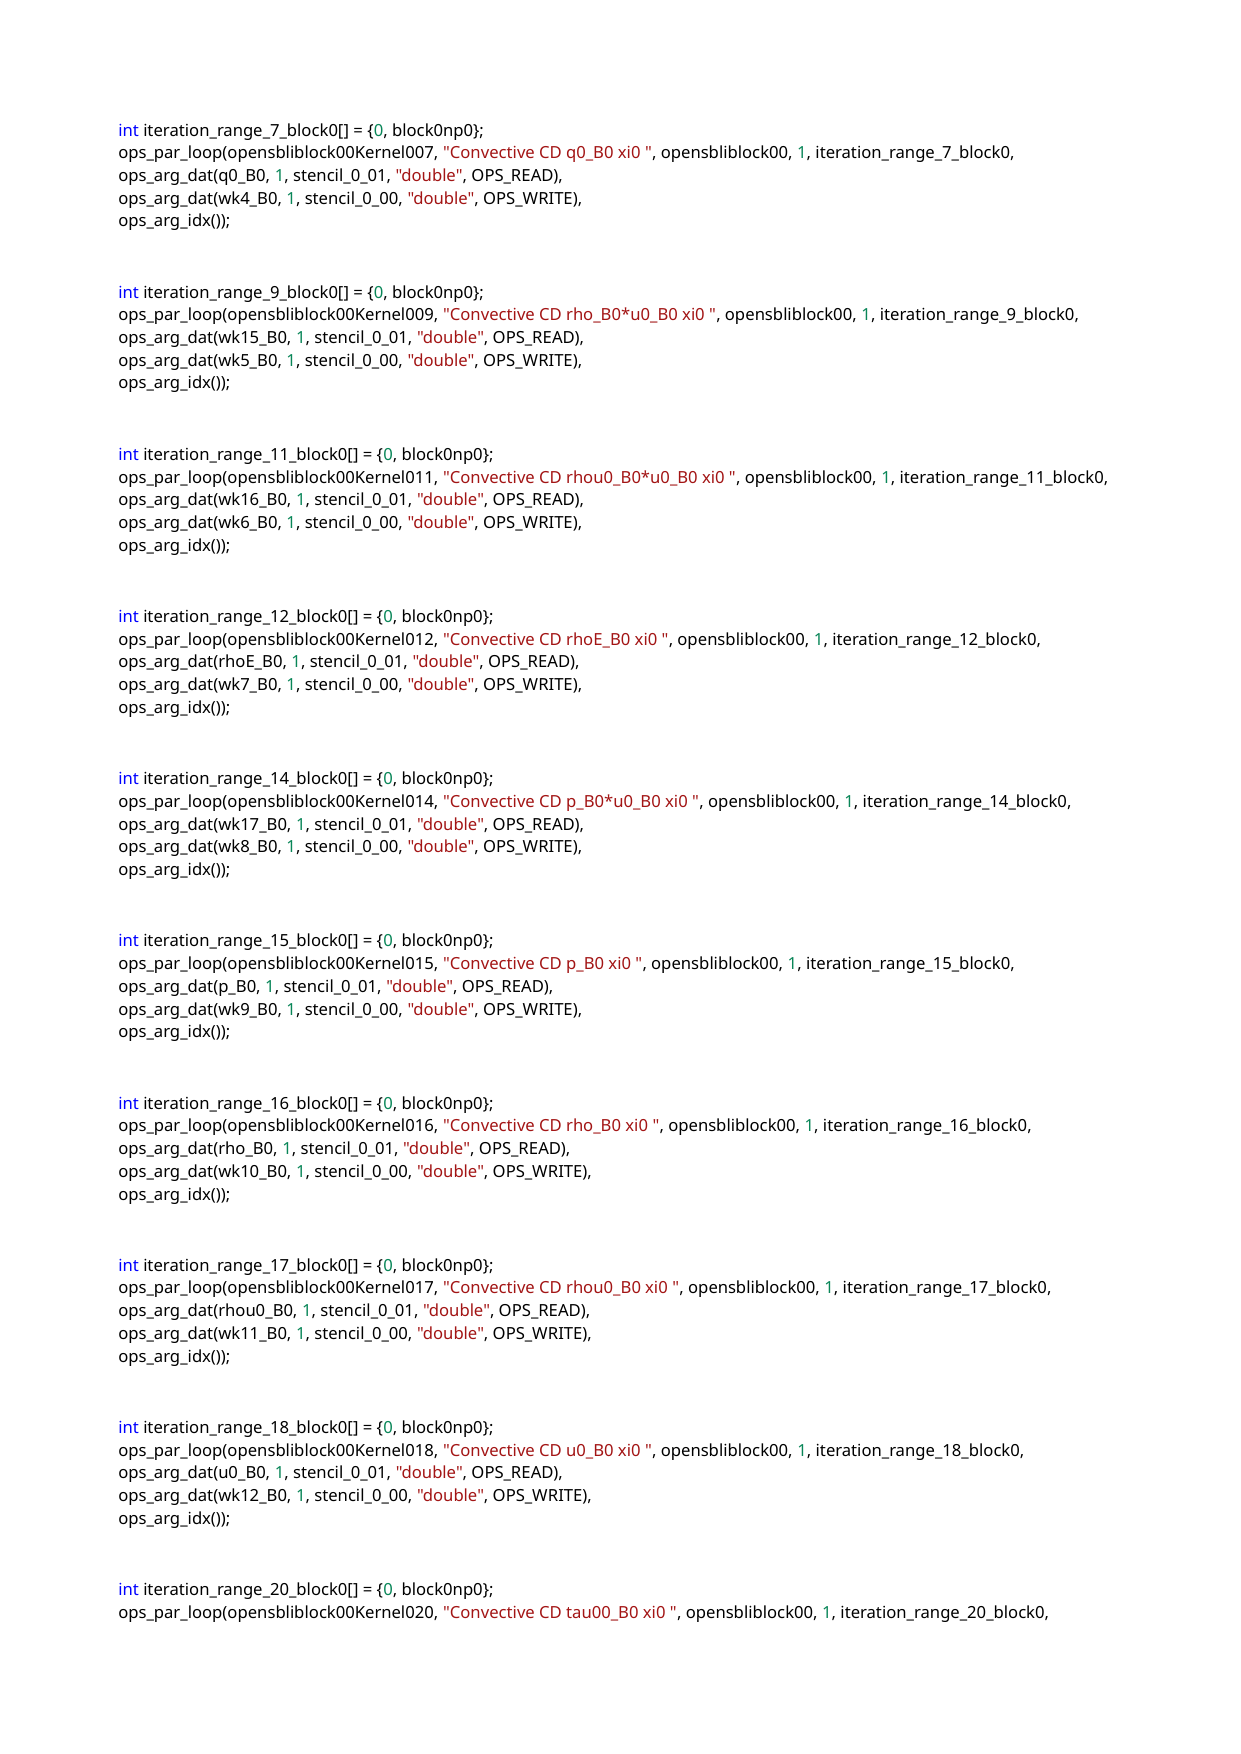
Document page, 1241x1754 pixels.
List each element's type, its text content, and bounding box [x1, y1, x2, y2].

text ops_arg_idx()); [118, 1344, 1122, 1367]
text ops_arg_idx()); [118, 1020, 1122, 1043]
text ops_arg_idx()); [118, 858, 1122, 880]
text ops_arg_dat(wk6_B0, 1, stencil_0_00, "double", OPS_WRITE), [118, 511, 1122, 533]
text ops_par_loop(opensbliblock00Kernel009, "Convective CD rho_B0*u0_B0 xi0 ", opensbliblock00, 1, iteration_range_9_block0, [118, 303, 1122, 326]
text int iteration_range_14_block0[] = {0, block0np0}; [118, 767, 1122, 789]
text int iteration_range_12_block0[] = {0, block0np0}; [118, 605, 1122, 627]
text ops_par_loop(opensbliblock00Kernel011, "Convective CD rhou0_B0*u0_B0 xi0 ", opensbliblock00, 1, iteration_range_11_block0, [118, 465, 1122, 488]
text int iteration_range_18_block0[] = {0, block0np0}; [118, 1416, 1122, 1438]
text ops_par_loop(opensbliblock00Kernel015, "Convective CD p_B0 xi0 ", opensbliblock00, 1, iteration_range_15_block0, [118, 952, 1122, 974]
text int iteration_range_7_block0[] = {0, block0np0}; [118, 118, 1122, 141]
text int iteration_range_17_block0[] = {0, block0np0}; [118, 1253, 1122, 1276]
text int iteration_range_11_block0[] = {0, block0np0}; [118, 442, 1122, 465]
text ops_arg_dat(wk5_B0, 1, stencil_0_00, "double", OPS_WRITE), [118, 348, 1122, 371]
text ops_arg_dat(q0_B0, 1, stencil_0_01, "double", OPS_READ), [118, 163, 1122, 186]
text ops_arg_dat(rhoE_B0, 1, stencil_0_01, "double", OPS_READ), [118, 650, 1122, 673]
text int iteration_range_16_block0[] = {0, block0np0}; [118, 1091, 1122, 1114]
text ops_arg_dat(wk12_B0, 1, stencil_0_00, "double", OPS_WRITE), [118, 1484, 1122, 1506]
text int iteration_range_9_block0[] = {0, block0np0}; [118, 280, 1122, 303]
text ops_arg_dat(wk11_B0, 1, stencil_0_00, "double", OPS_WRITE), [118, 1322, 1122, 1344]
text ops_arg_idx()); [118, 1506, 1122, 1529]
text ops_par_loop(opensbliblock00Kernel014, "Convective CD p_B0*u0_B0 xi0 ", opensbliblock00, 1, iteration_range_14_block0, [118, 789, 1122, 812]
text ops_arg_dat(wk16_B0, 1, stencil_0_01, "double", OPS_READ), [118, 488, 1122, 511]
text ops_arg_dat(wk10_B0, 1, stencil_0_00, "double", OPS_WRITE), [118, 1159, 1122, 1182]
text ops_arg_dat(wk15_B0, 1, stencil_0_01, "double", OPS_READ), [118, 326, 1122, 348]
text ops_par_loop(opensbliblock00Kernel016, "Convective CD rho_B0 xi0 ", opensbliblock00, 1, iteration_range_16_block0, [118, 1114, 1122, 1137]
text ops_arg_dat(u0_B0, 1, stencil_0_01, "double", OPS_READ), [118, 1461, 1122, 1484]
text ops_arg_idx()); [118, 1182, 1122, 1205]
text ops_arg_idx()); [118, 533, 1122, 556]
text ops_arg_dat(wk17_B0, 1, stencil_0_01, "double", OPS_READ), [118, 812, 1122, 835]
text ops_par_loop(opensbliblock00Kernel012, "Convective CD rhoE_B0 xi0 ", opensbliblock00, 1, iteration_range_12_block0, [118, 627, 1122, 650]
text ops_arg_idx()); [118, 371, 1122, 394]
text ops_arg_dat(wk9_B0, 1, stencil_0_00, "double", OPS_WRITE), [118, 997, 1122, 1020]
text ops_par_loop(opensbliblock00Kernel007, "Convective CD q0_B0 xi0 ", opensbliblock00, 1, iteration_range_7_block0, [118, 141, 1122, 163]
text ops_par_loop(opensbliblock00Kernel020, "Convective CD tau00_B0 xi0 ", opensbliblock00, 1, iteration_range_20_block0, [118, 1601, 1122, 1623]
text ops_arg_dat(rho_B0, 1, stencil_0_01, "double", OPS_READ), [118, 1137, 1122, 1159]
text ops_arg_idx()); [118, 696, 1122, 718]
text ops_par_loop(opensbliblock00Kernel017, "Convective CD rhou0_B0 xi0 ", opensbliblock00, 1, iteration_range_17_block0, [118, 1276, 1122, 1299]
text ops_par_loop(opensbliblock00Kernel018, "Convective CD u0_B0 xi0 ", opensbliblock00, 1, iteration_range_18_block0, [118, 1438, 1122, 1461]
text ops_arg_dat(wk7_B0, 1, stencil_0_00, "double", OPS_WRITE), [118, 673, 1122, 696]
text ops_arg_dat(wk8_B0, 1, stencil_0_00, "double", OPS_WRITE), [118, 835, 1122, 858]
text ops_arg_dat(p_B0, 1, stencil_0_01, "double", OPS_READ), [118, 974, 1122, 997]
text ops_arg_dat(wk4_B0, 1, stencil_0_00, "double", OPS_WRITE), [118, 186, 1122, 209]
text ops_arg_idx()); [118, 209, 1122, 232]
text ops_arg_dat(rhou0_B0, 1, stencil_0_01, "double", OPS_READ), [118, 1299, 1122, 1322]
text int iteration_range_20_block0[] = {0, block0np0}; [118, 1578, 1122, 1601]
text int iteration_range_15_block0[] = {0, block0np0}; [118, 929, 1122, 952]
